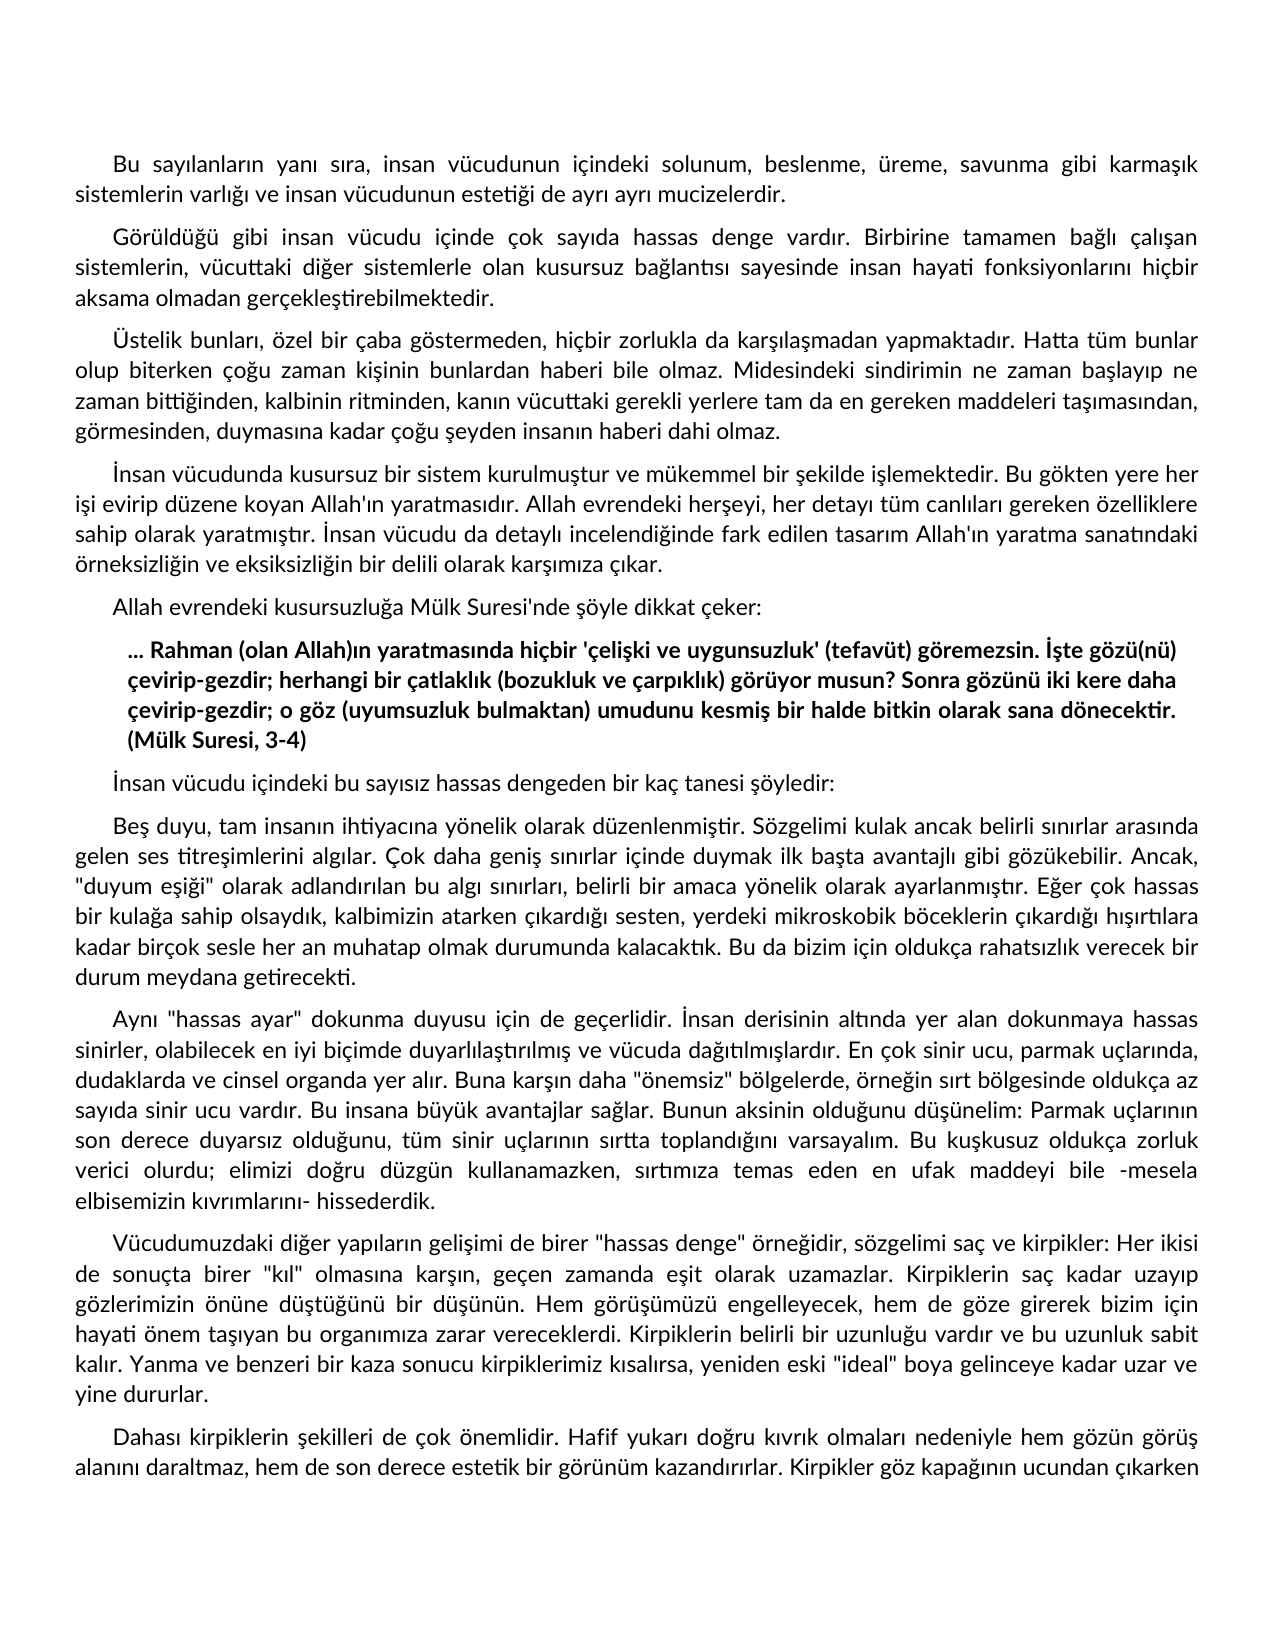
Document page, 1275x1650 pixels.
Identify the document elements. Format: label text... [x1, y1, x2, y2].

text İnsan vücudu içindeki bu sayısız hassas dengeden bir kaç tanesi şöyledir: [75, 769, 1200, 796]
text Vücudumuzdaki diğer yapıların gelişimi de birer "hassas denge" örneğidir, sözgelimi saç ve kirpikler: Her ikisi de sonuçta birer "kıl" olmasına karşın, geçen zamanda eşit olarak uzamazlar. Kirpiklerin saç kadar uzayıp gözlerimizin önüne düştüğünü bir düşünün. Hem görüşümüzü engelleyecek, hem de göze girerek bizim için hayati önem taşıyan bu organımıza zarar vereceklerdi. Kirpiklerin belirli bir uzunluğu vardır ve bu uzunluk sabit kalır. Yanma ve benzeri bir kaza sonucu kirpiklerimiz kısalırsa, yeniden eski "ideal" boya gelinceye kadar uzar ve yine dururlar. [75, 1229, 1200, 1408]
text Aynı "hassas ayar" dokunma duyusu için de geçerlidir. İnsan derisinin altında yer alan dokunmaya hassas sinirler, olabilecek en iyi biçimde duyarlılaştırılmış ve vücuda dağıtılmışlardır. En çok sinir ucu, parmak uçlarında, dudaklarda ve cinsel organda yer alır. Buna karşın daha "önemsiz" bölgelerde, örneğin sırt bölgesinde oldukça az sayıda sinir ucu vardır. Bu insana büyük avantajlar sağlar. Bunun aksinin olduğunu düşünelim: Parmak uçlarının son derece duyarsız olduğunu, tüm sinir uçlarının sırtta toplandığını varsayalım. Bu kuşkusuz oldukça zorluk verici olurdu; elimizi doğru düzgün kullanamazken, sırtımıza temas eden en ufak maddeyi bile -mesela elbisemizin kıvrımlarını- hissederdik. [75, 1005, 1200, 1214]
text Görüldüğü gibi insan vücudu içinde çok sayıda hassas denge vardır. Birbirine tamamen bağlı çalışan sistemlerin, vücuttaki diğer sistemlerle olan kusursuz bağlantısı sayesinde insan hayati fonksiyonlarını hiçbir aksama olmadan gerçekleştirebilmektedir. [75, 223, 1200, 311]
text İnsan vücudunda kusursuz bir sistem kurulmuştur ve mükemmel bir şekilde işlemektedir. Bu gökten yere her işi evirip düzene koyan Allah'ın yaratmasıdır. Allah evrendeki herşeyi, her detayı tüm canlıları gereken özelliklere sahip olarak yaratmıştır. İnsan vücudu da detaylı incelendiğinde fark edilen tasarım Allah'ın yaratma sanatındaki örneksizliğin ve eksiksizliğin bir delili olarak karşımıza çıkar. [75, 459, 1200, 577]
text Allah evrendeki kusursuzluğa Mülk Suresi'nde şöyle dikkat çeker: [75, 593, 1200, 620]
text Dahası kirpiklerin şekilleri de çok önemlidir. Hafif yukarı doğru kıvrık olmaları nedeniyle hem gözün görüş alanını daraltmaz, hem de son derece estetik bir görünüm kazandırırlar. Kirpikler göz kapağının ucundan çıkarken [75, 1423, 1200, 1481]
text Üstelik bunları, özel bir çaba göstermeden, hiçbir zorlukla da karşılaşmadan yapmaktadır. Hatta tüm bunlar olup biterken çoğu zaman kişinin bunlardan haberi bile olmaz. Midesindeki sindirimin ne zaman başlayıp ne zaman bittiğinden, kalbinin ritminden, kanın vücuttaki gerekli yerlere tam da en gereken maddeleri taşımasından, görmesinden, duymasına kadar çoğu şeyden insanın haberi dahi olmaz. [75, 326, 1200, 444]
text Beş duyu, tam insanın ihtiyacına yönelik olarak düzenlenmiştir. Sözgelimi kulak ancak belirli sınırlar arasında gelen ses titreşimlerini algılar. Çok daha geniş sınırlar içinde duymak ilk başta avantajlı gibi gözükebilir. Ancak, "duyum eşiği" olarak adlandırılan bu algı sınırları, belirli bir amaca yönelik olarak ayarlanmıştır. Eğer çok hassas bir kulağa sahip olsaydık, kalbimizin atarken çıkardığı sesten, yerdeki mikroskobik böceklerin çıkardığı hışırtılara kadar birçok sesle her an muhatap olmak durumunda kalacaktık. Bu da bizim için oldukça rahatsızlık verecek bir durum meydana getirecekti. [75, 811, 1200, 990]
text ... Rahman (olan Allah)ın yaratmasında hiçbir 'çelişki ve uygunsuzluk' (tefavüt) göremezsin. İşte gözü(nü) çevirip-gezdir; herhangi bir çatlaklık (bozukluk ve çarpıklık) görüyor musun? Sonra gözünü iki kere daha çevirip-gezdir; o göz (uyumsuzluk bulmaktan) umudunu kesmiş bir halde bitkin olarak sana dönecektir. (Mülk Suresi, 3-4) [127, 635, 1177, 753]
text Bu sayılanların yanı sıra, insan vücudunun içindeki solunum, beslenme, üreme, savunma gibi karmaşık sistemlerin varlığı ve insan vücudunun estetiği de ayrı ayrı mucizelerdir. [75, 150, 1200, 208]
